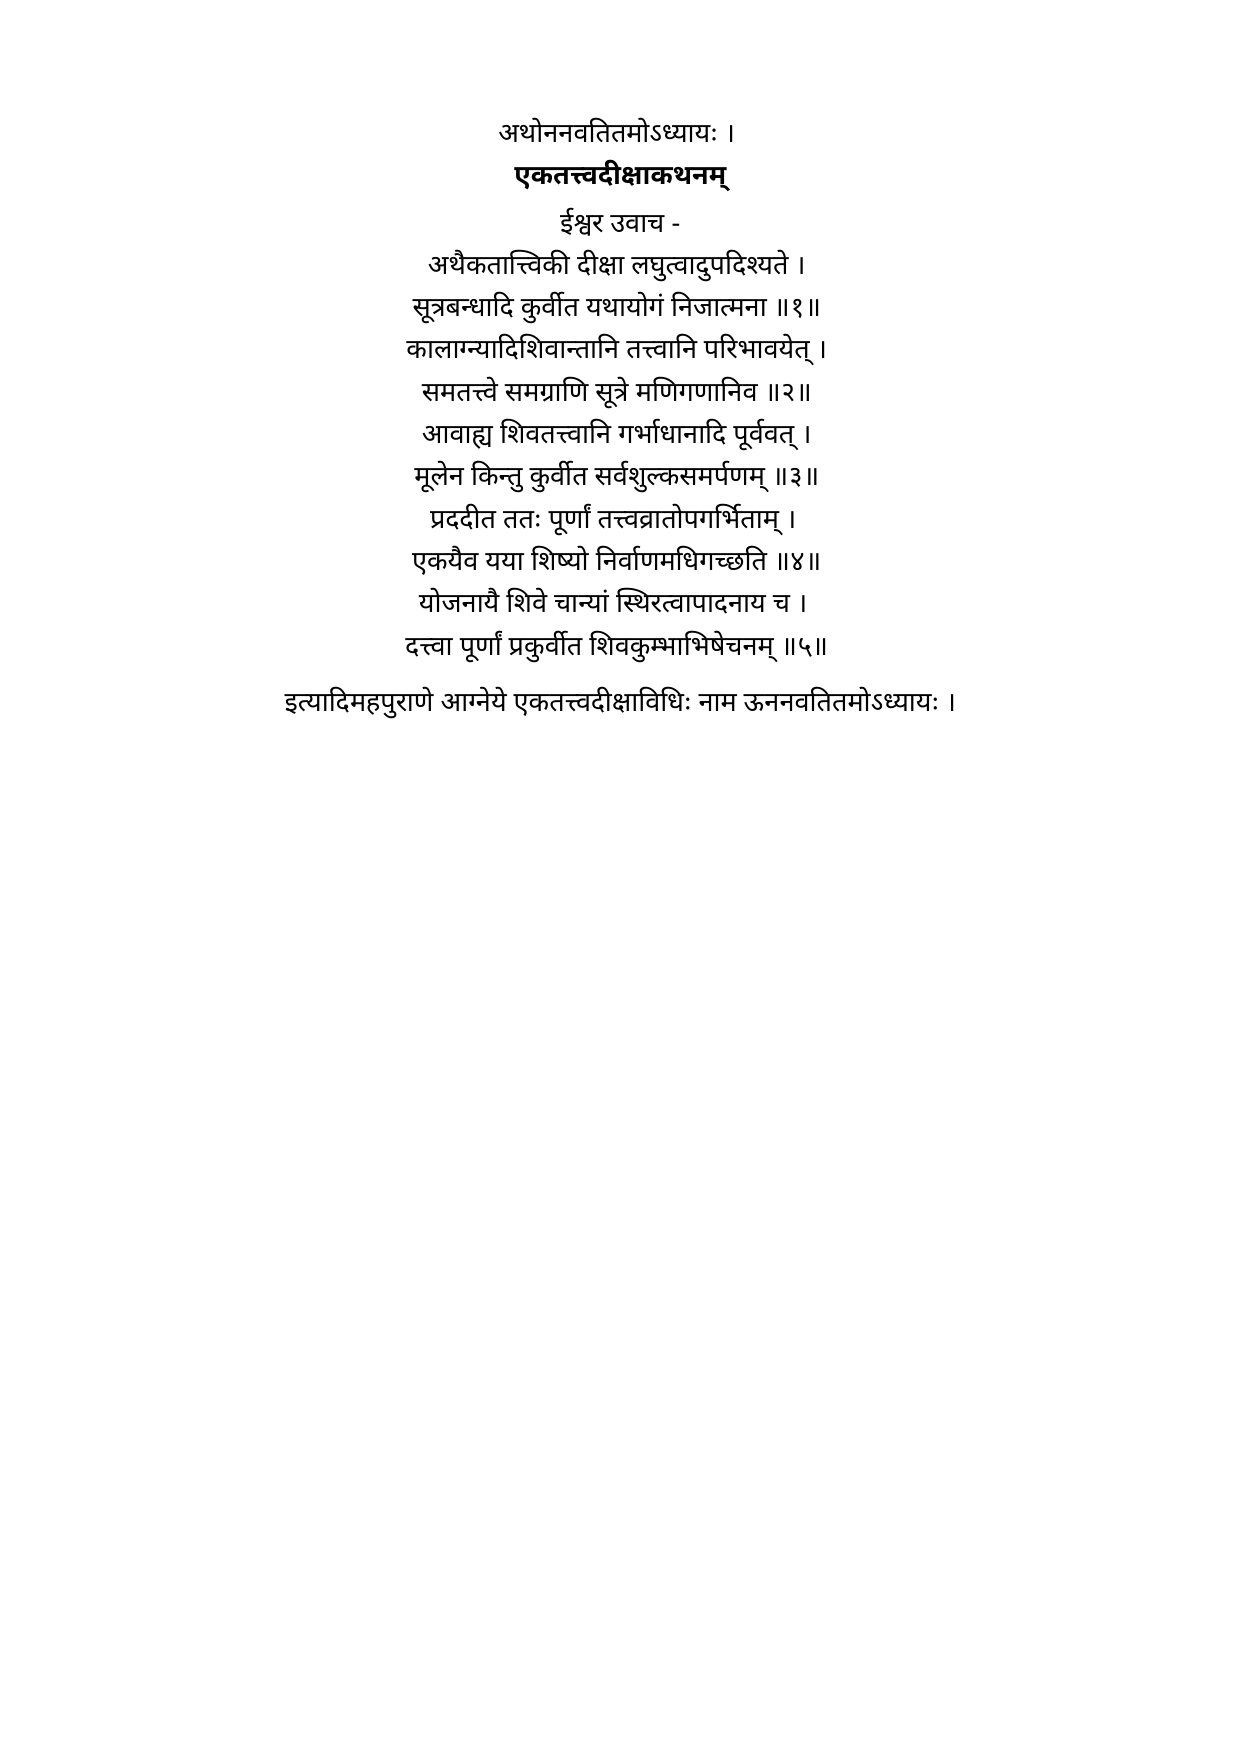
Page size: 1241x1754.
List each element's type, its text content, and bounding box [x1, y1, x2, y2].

text अथोननवतितमोऽध्यायः । [118, 118, 1122, 153]
text इत्यादिमहपुराणे आग्नेये एकतत्त्वदीक्षाविधिः नाम ऊननवतितमोऽध्यायः । [118, 687, 1122, 723]
text एकतत्त्वदीक्षाकथनम् ईश्वर उवाच - अथैकतात्त्विकी दीक्षा लघुत्वादुपदिश्यते । सूत्रबन्धादि कुर्वीत यथायोगं निजात्मना ॥१॥ कालाग्न्यादिशिवान्तानि तत्त्वानि परिभावयेत् । समतत्त्वे समग्राणि सूत्रे मणिगणानिव ॥२॥ आवाह्य शिवतत्त्वानि गर्भाधानादि पूर्ववत् । मूलेन किन्तु कुर्वीत सर्वशुल्कसमर्पणम् ॥३॥ प्रददीत ततः पूर्णां तत्त्वव्रातोपगर्भिताम् । एकयैव यया शिष्यो निर्वाणमधिगच्छति ॥४॥ योजनायै शिवे चान्यां स्थिरत्वापादनाय च । दत्त्वा पूर्णां प्रकुर्वीत शिवकुम्भाभिषेचनम् ॥५॥ [118, 160, 1122, 666]
